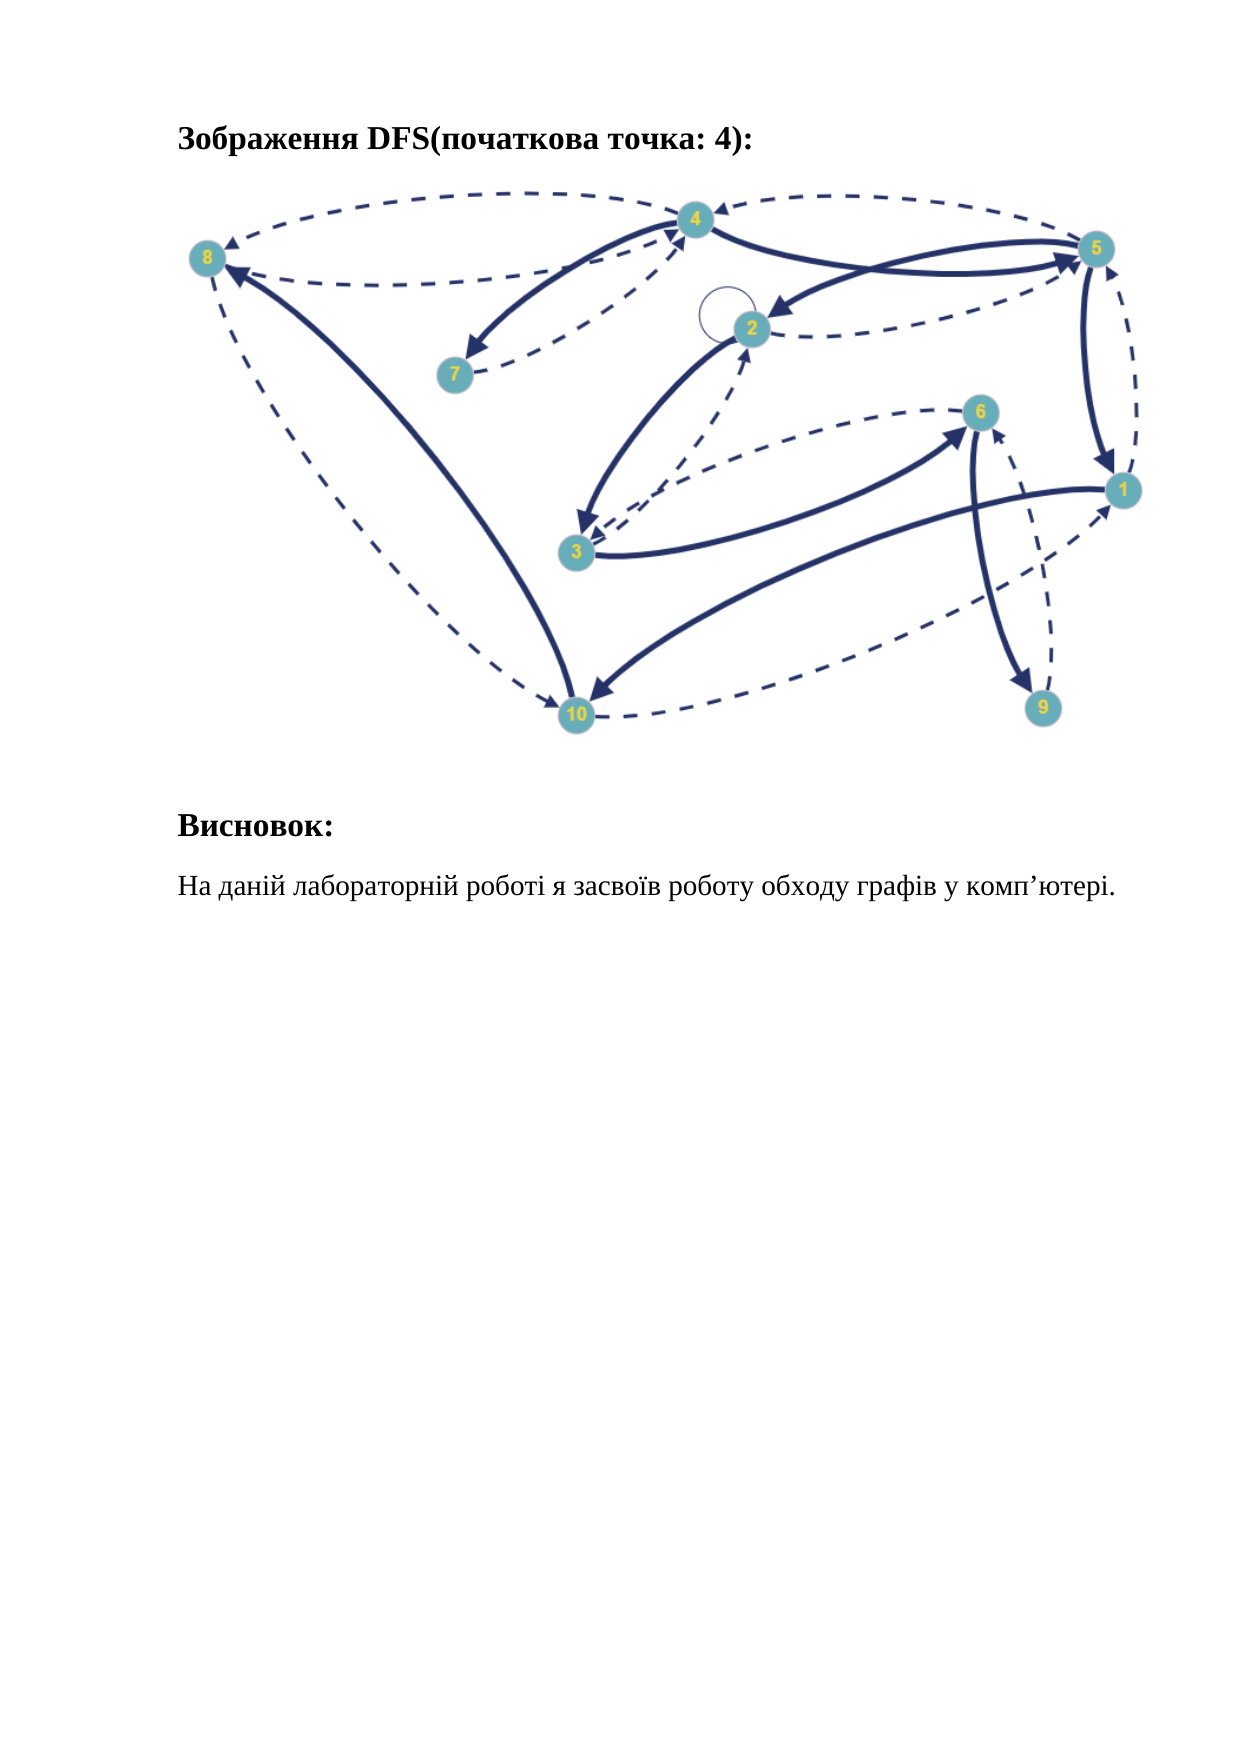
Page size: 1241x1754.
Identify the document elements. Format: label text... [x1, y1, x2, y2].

text Зображення DFS(початкова точка: 4): [177, 118, 1152, 156]
text На даній лабораторній роботі я засвоїв роботу обходу графів у комп’ютері. [177, 868, 1152, 902]
picture [177, 184, 1152, 742]
text Висновок: [177, 805, 1152, 843]
